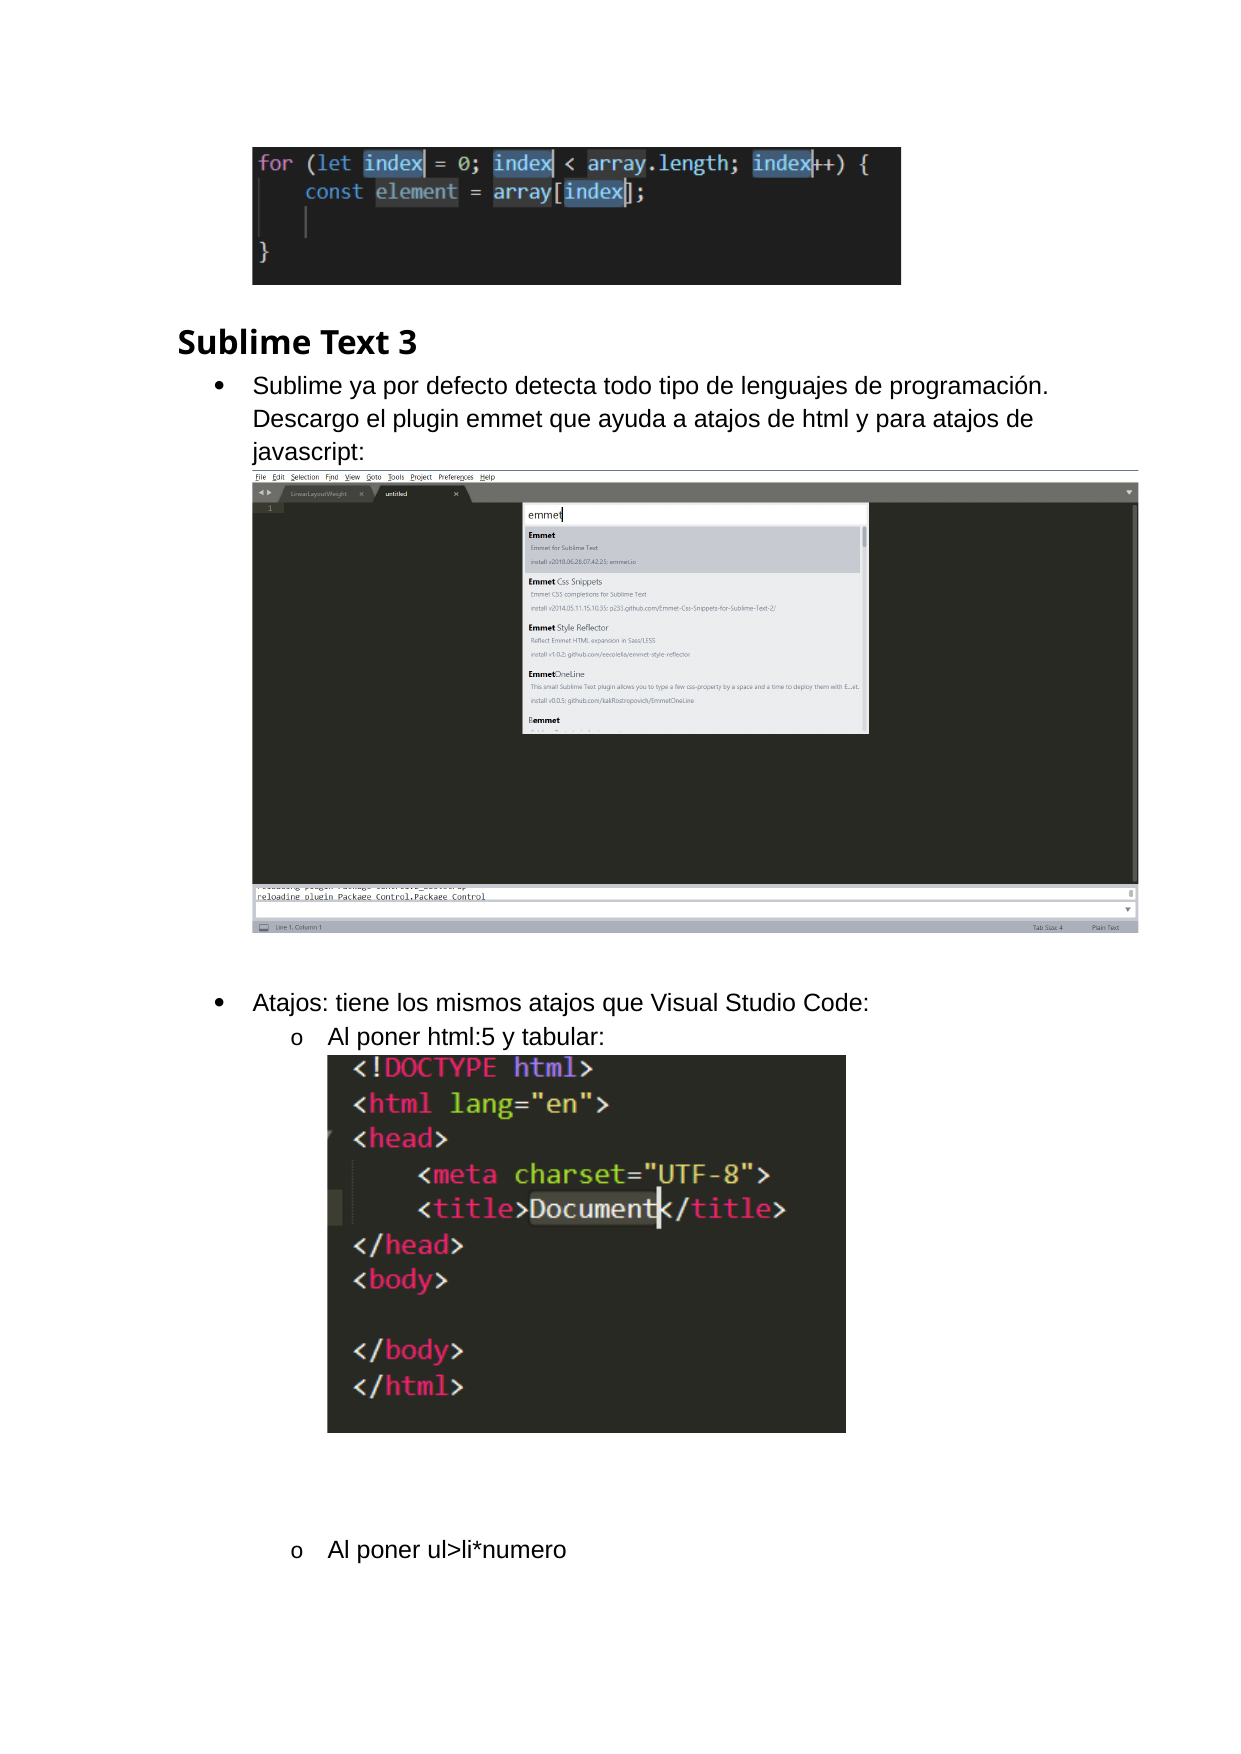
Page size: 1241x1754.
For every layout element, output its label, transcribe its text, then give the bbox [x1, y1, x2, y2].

list Sublime ya por defecto detecta todo tipo de lenguajes de programación. Descargo el plugin emmet que ayuda a atajos de html y para atajos de javascript: [215, 371, 1063, 466]
list Al poner ul>li*numero [290, 1535, 1063, 1566]
list Al poner html:5 y tabular: [290, 1022, 1063, 1432]
list Atajos: tiene los mismos atajos que Visual Studio Code: [215, 988, 1063, 1017]
text Sublime Text 3 [177, 318, 1063, 364]
